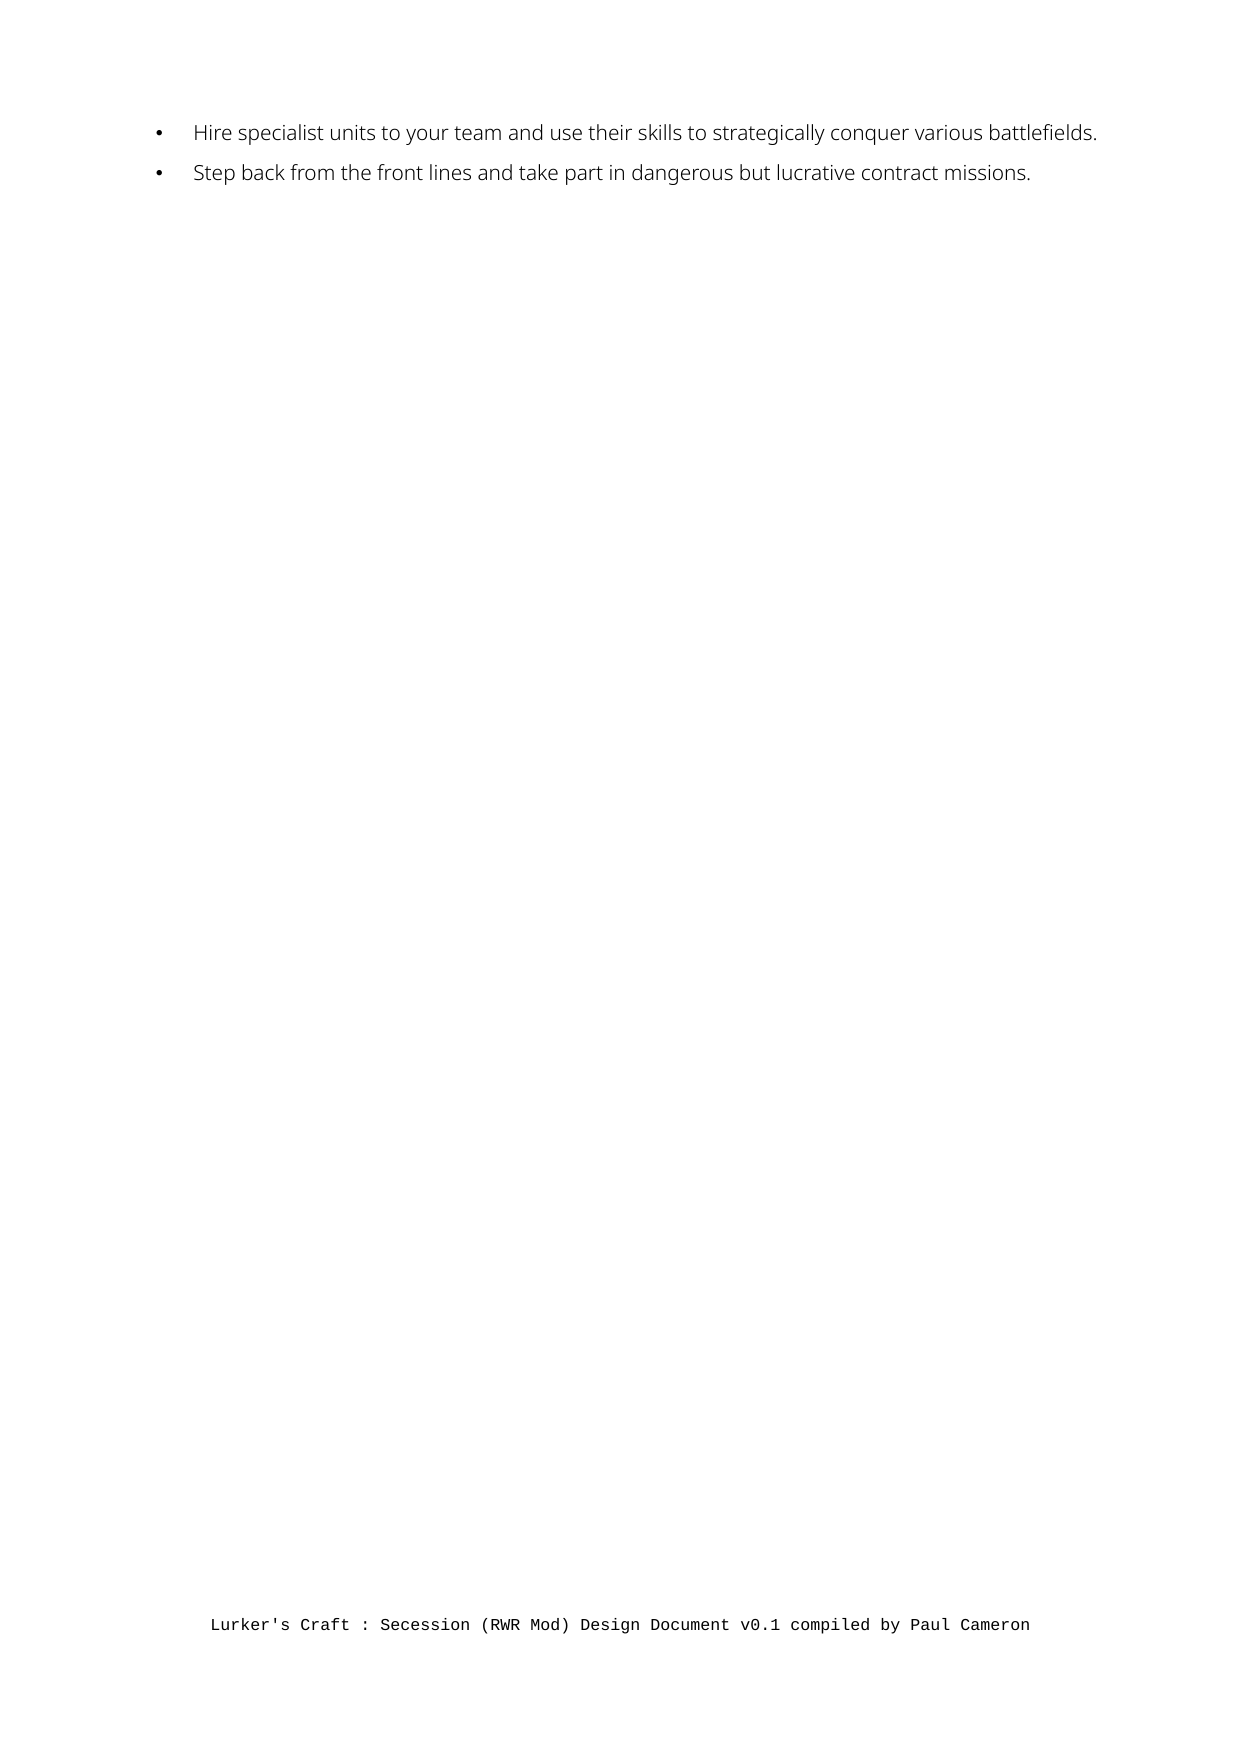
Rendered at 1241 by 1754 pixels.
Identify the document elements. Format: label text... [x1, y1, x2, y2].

list Step back from the front lines and take part in dangerous but lucrative contract missions. [156, 158, 1122, 187]
list Hire specialist units to your team and use their skills to strategically conquer various battlefields. [156, 118, 1122, 147]
